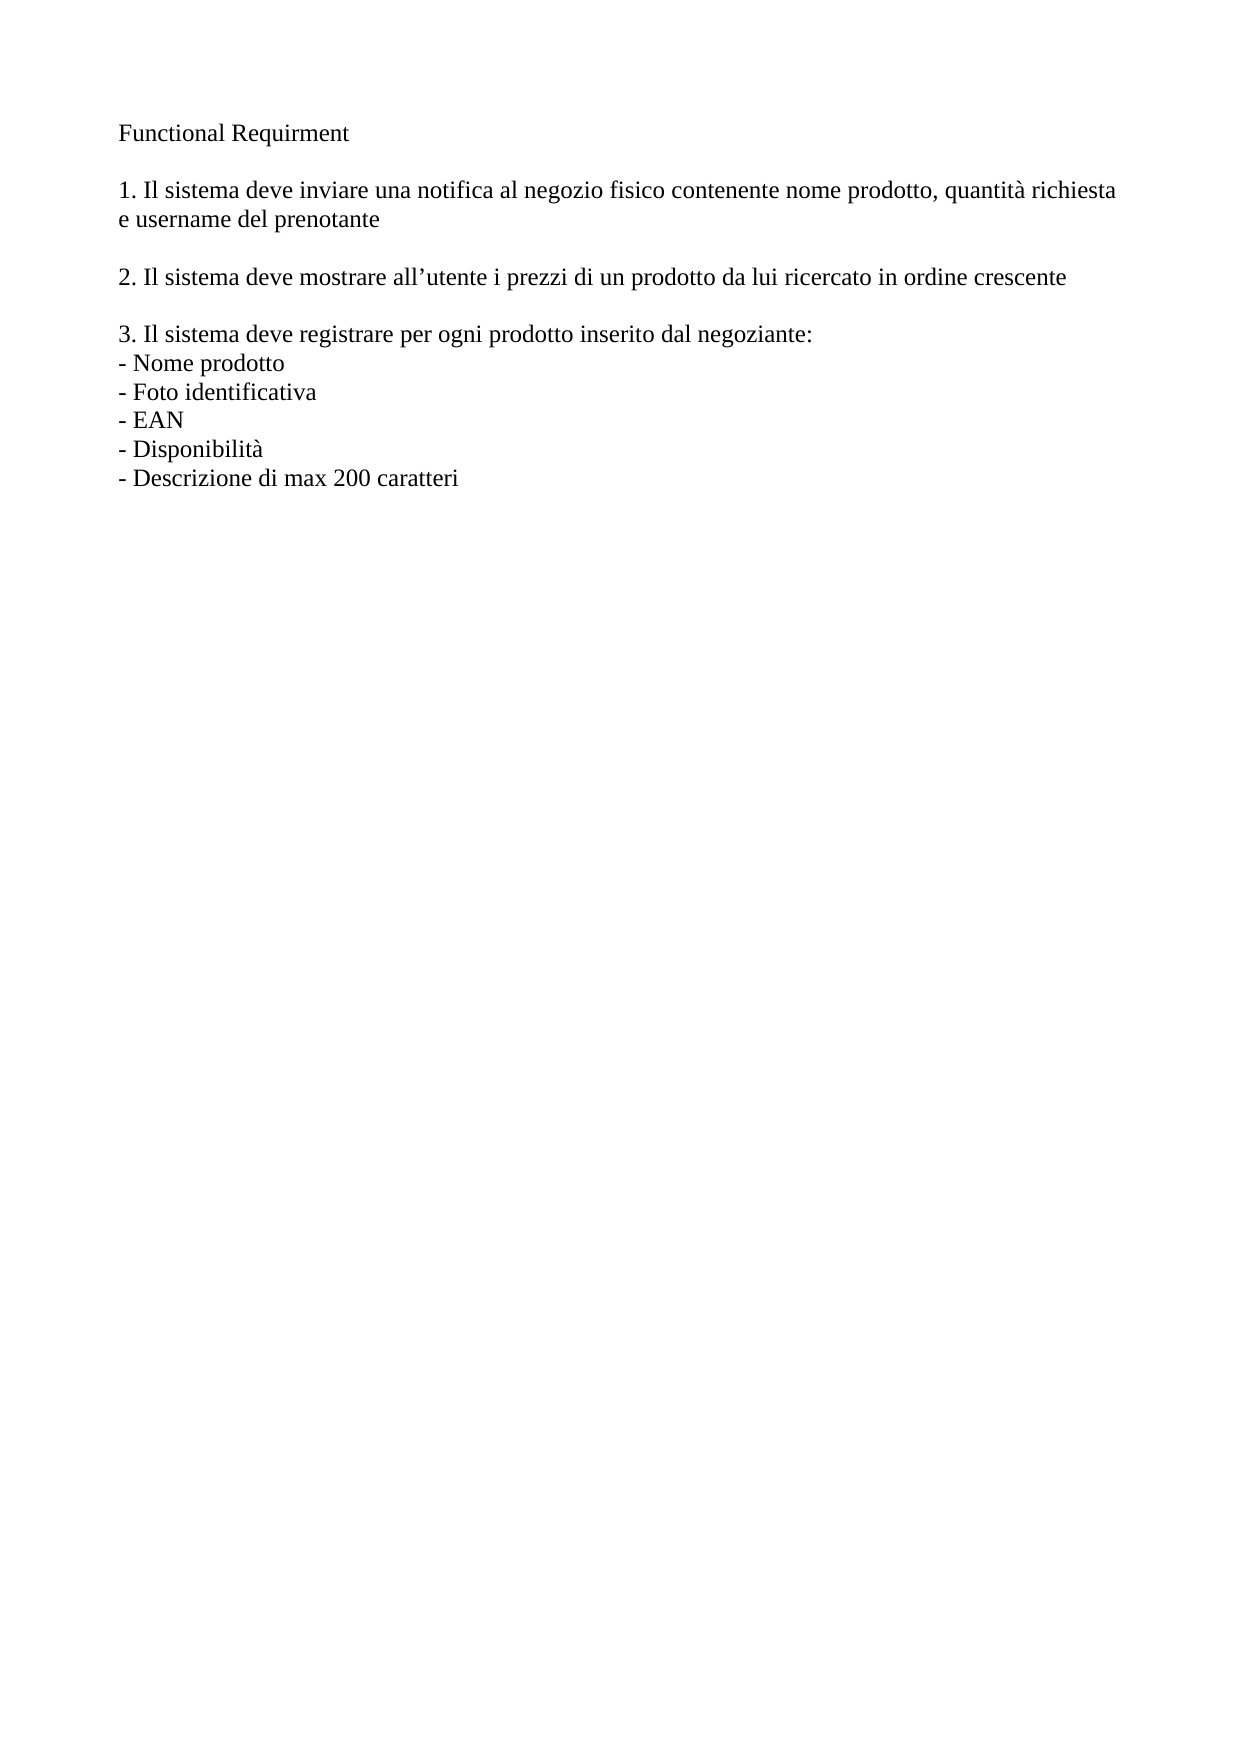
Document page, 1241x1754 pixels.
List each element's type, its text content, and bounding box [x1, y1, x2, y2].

text 1. Il sistema deve inviare una notifica al negozio fisico contenente nome prodotto, quantità richiesta e username del prenotante [118, 176, 1122, 233]
text Functional Requirment [118, 118, 1122, 147]
text 2. Il sistema deve mostrare all’utente i prezzi di un prodotto da lui ricercato in ordine crescente [118, 262, 1122, 291]
text - Descrizione di max 200 caratteri [118, 463, 1122, 492]
text - Disponibilità [118, 434, 1122, 463]
text - Nome prodotto [118, 348, 1122, 377]
text - Foto identificativa [118, 377, 1122, 406]
text - EAN [118, 406, 1122, 434]
text 3. Il sistema deve registrare per ogni prodotto inserito dal negoziante: [118, 319, 1122, 348]
